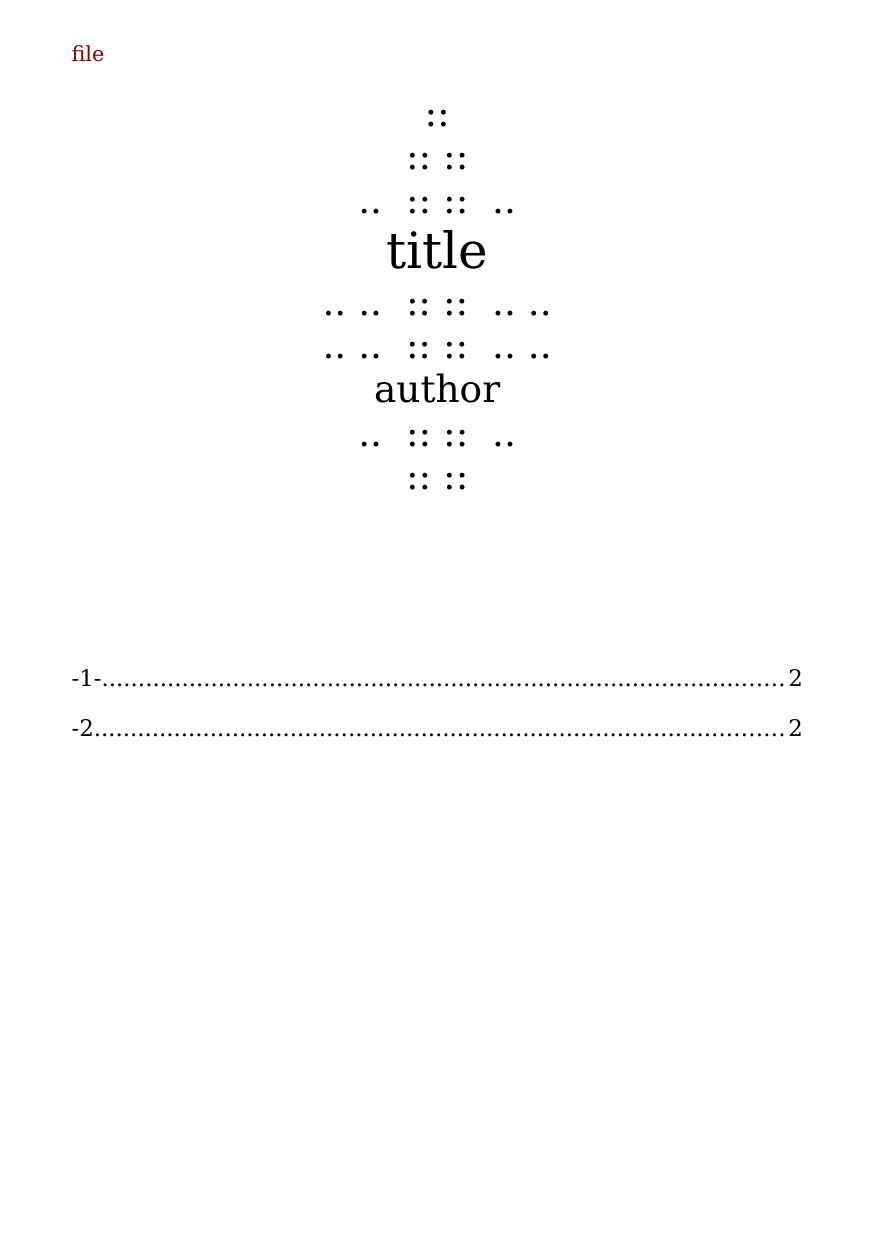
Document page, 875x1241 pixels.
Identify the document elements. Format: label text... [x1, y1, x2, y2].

text file [71, 42, 803, 66]
subtitle :: :: :: .. :: :: .. title .. .. :: :: .. .. .. .. :: :: .. .. author .. :: :: .. :: :: [36, 91, 838, 499]
text -2 2 [71, 716, 803, 742]
text -1- 2 [71, 665, 803, 692]
